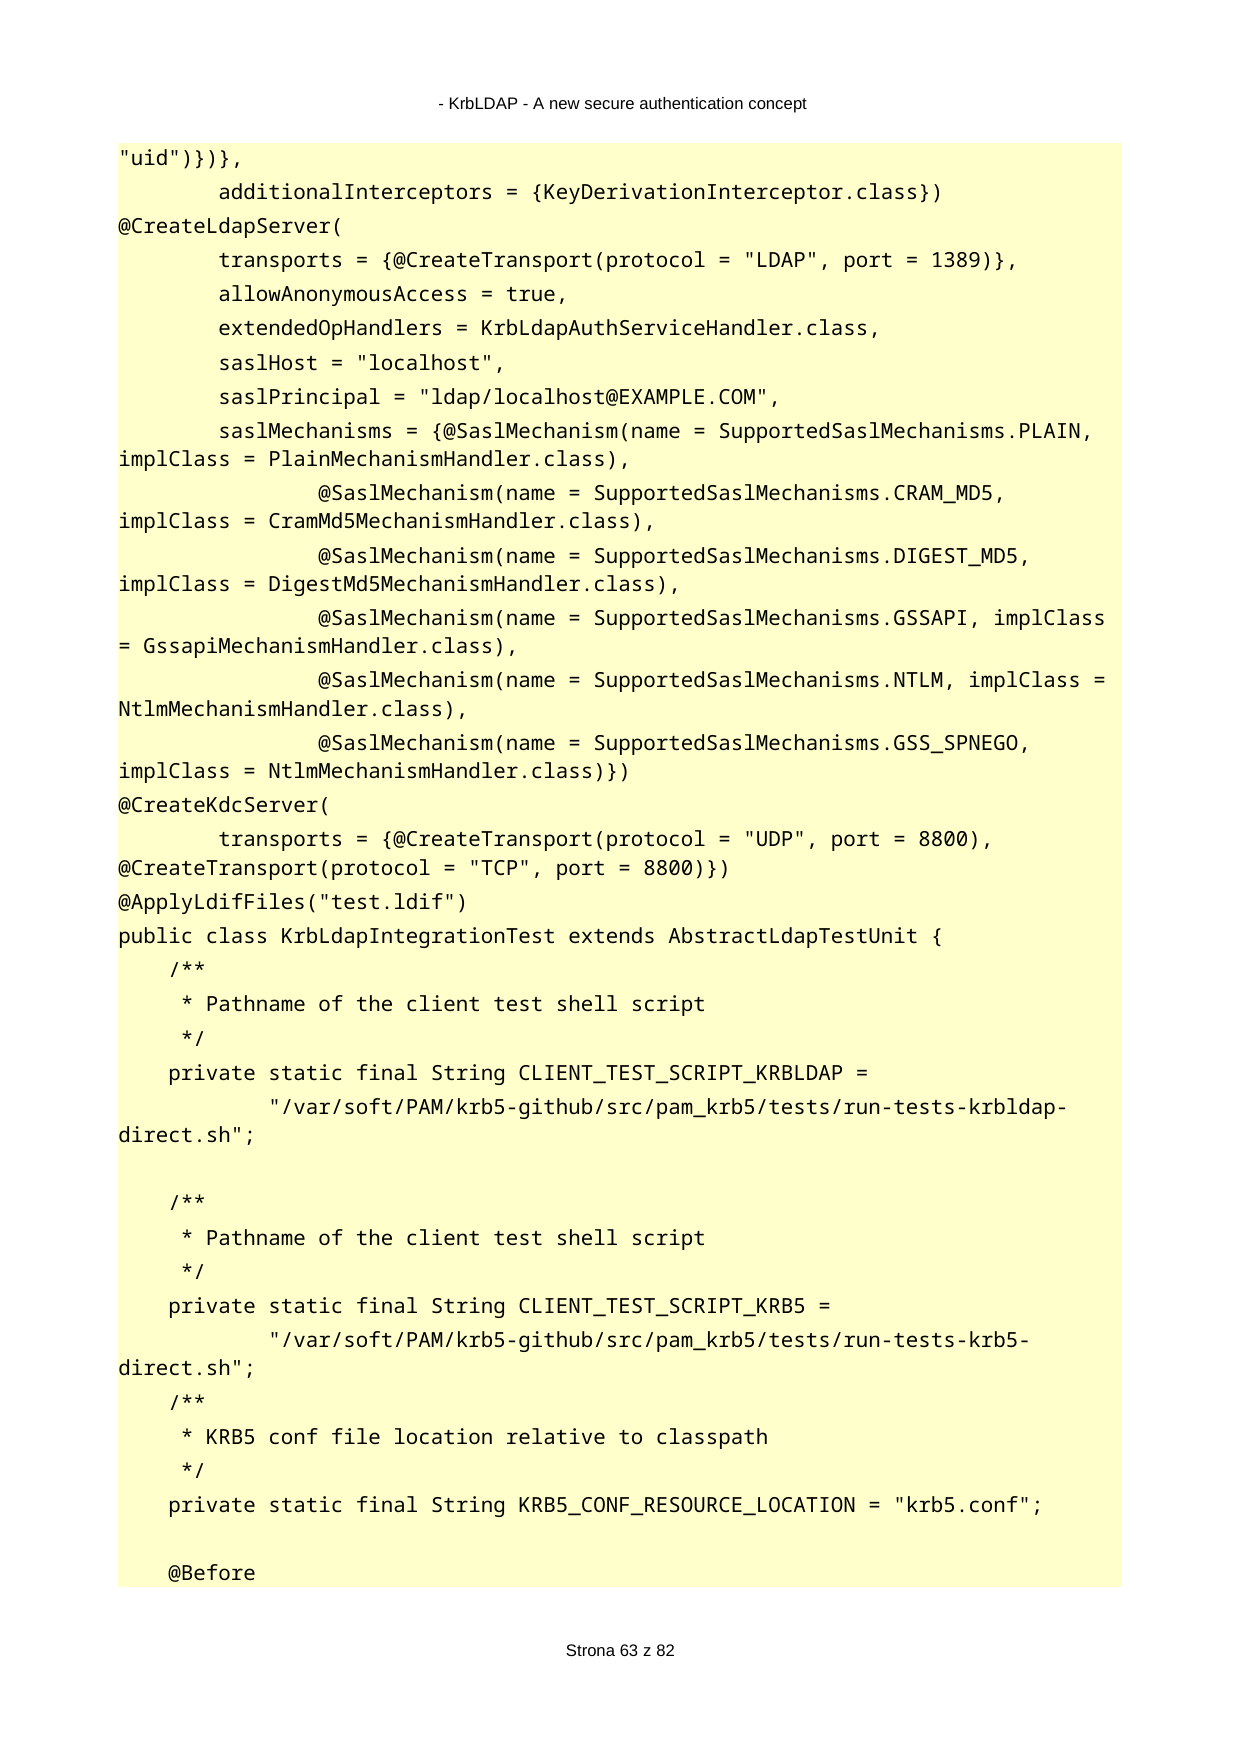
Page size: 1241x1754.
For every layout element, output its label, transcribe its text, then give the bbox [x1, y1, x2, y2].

text @CreateKdcServer( [118, 790, 1122, 819]
text /** [118, 1388, 1122, 1416]
text transports = {@CreateTransport(protocol = "LDAP", port = 1389)}, [118, 245, 1122, 273]
text saslHost = "localhost", [118, 348, 1122, 376]
text /** [118, 955, 1122, 983]
text additionalInterceptors = {KeyDerivationInterceptor.class}) [118, 177, 1122, 205]
text */ [118, 1257, 1122, 1285]
text "uid")})}, [118, 143, 1122, 171]
text * KRB5 conf file location relative to classpath [118, 1422, 1122, 1450]
text private static final String CLIENT_TEST_SCRIPT_KRB5 = [118, 1291, 1122, 1319]
text @SaslMechanism(name = SupportedSaslMechanisms.NTLM, implClass = NtlmMechanismHandler.class), [118, 666, 1122, 722]
text saslPrincipal = "ldap/localhost@EXAMPLE.COM", [118, 382, 1122, 410]
text /** [118, 1188, 1122, 1217]
text allowAnonymousAccess = true, [118, 279, 1122, 308]
text @SaslMechanism(name = SupportedSaslMechanisms.GSSAPI, implClass = GssapiMechanismHandler.class), [118, 603, 1122, 660]
text private static final String CLIENT_TEST_SCRIPT_KRBLDAP = [118, 1058, 1122, 1086]
text "/var/soft/PAM/krb5-github/src/pam_krb5/tests/run-tests-krbldap-direct.sh"; [118, 1092, 1122, 1148]
text * Pathname of the client test shell script [118, 989, 1122, 1018]
text * Pathname of the client test shell script [118, 1223, 1122, 1251]
text @SaslMechanism(name = SupportedSaslMechanisms.CRAM_MD5, implClass = CramMd5MechanismHandler.class), [118, 478, 1122, 535]
text @SaslMechanism(name = SupportedSaslMechanisms.GSS_SPNEGO, implClass = NtlmMechanismHandler.class)}) [118, 728, 1122, 784]
text @ApplyLdifFiles("test.ldif") [118, 887, 1122, 915]
text "/var/soft/PAM/krb5-github/src/pam_krb5/tests/run-tests-krb5-direct.sh"; [118, 1325, 1122, 1382]
text private static final String KRB5_CONF_RESOURCE_LOCATION = "krb5.conf"; [118, 1490, 1122, 1518]
text @Before [118, 1558, 1122, 1587]
text extendedOpHandlers = KrbLdapAuthServiceHandler.class, [118, 313, 1122, 342]
text public class KrbLdapIntegrationTest extends AbstractLdapTestUnit { [118, 921, 1122, 949]
text @CreateLdapServer( [118, 211, 1122, 239]
text transports = {@CreateTransport(protocol = "UDP", port = 8800), @CreateTransport(protocol = "TCP", port = 8800)}) [118, 824, 1122, 881]
text */ [118, 1024, 1122, 1052]
text */ [118, 1456, 1122, 1484]
text saslMechanisms = {@SaslMechanism(name = SupportedSaslMechanisms.PLAIN, implClass = PlainMechanismHandler.class), [118, 416, 1122, 472]
text @SaslMechanism(name = SupportedSaslMechanisms.DIGEST_MD5, implClass = DigestMd5MechanismHandler.class), [118, 541, 1122, 597]
